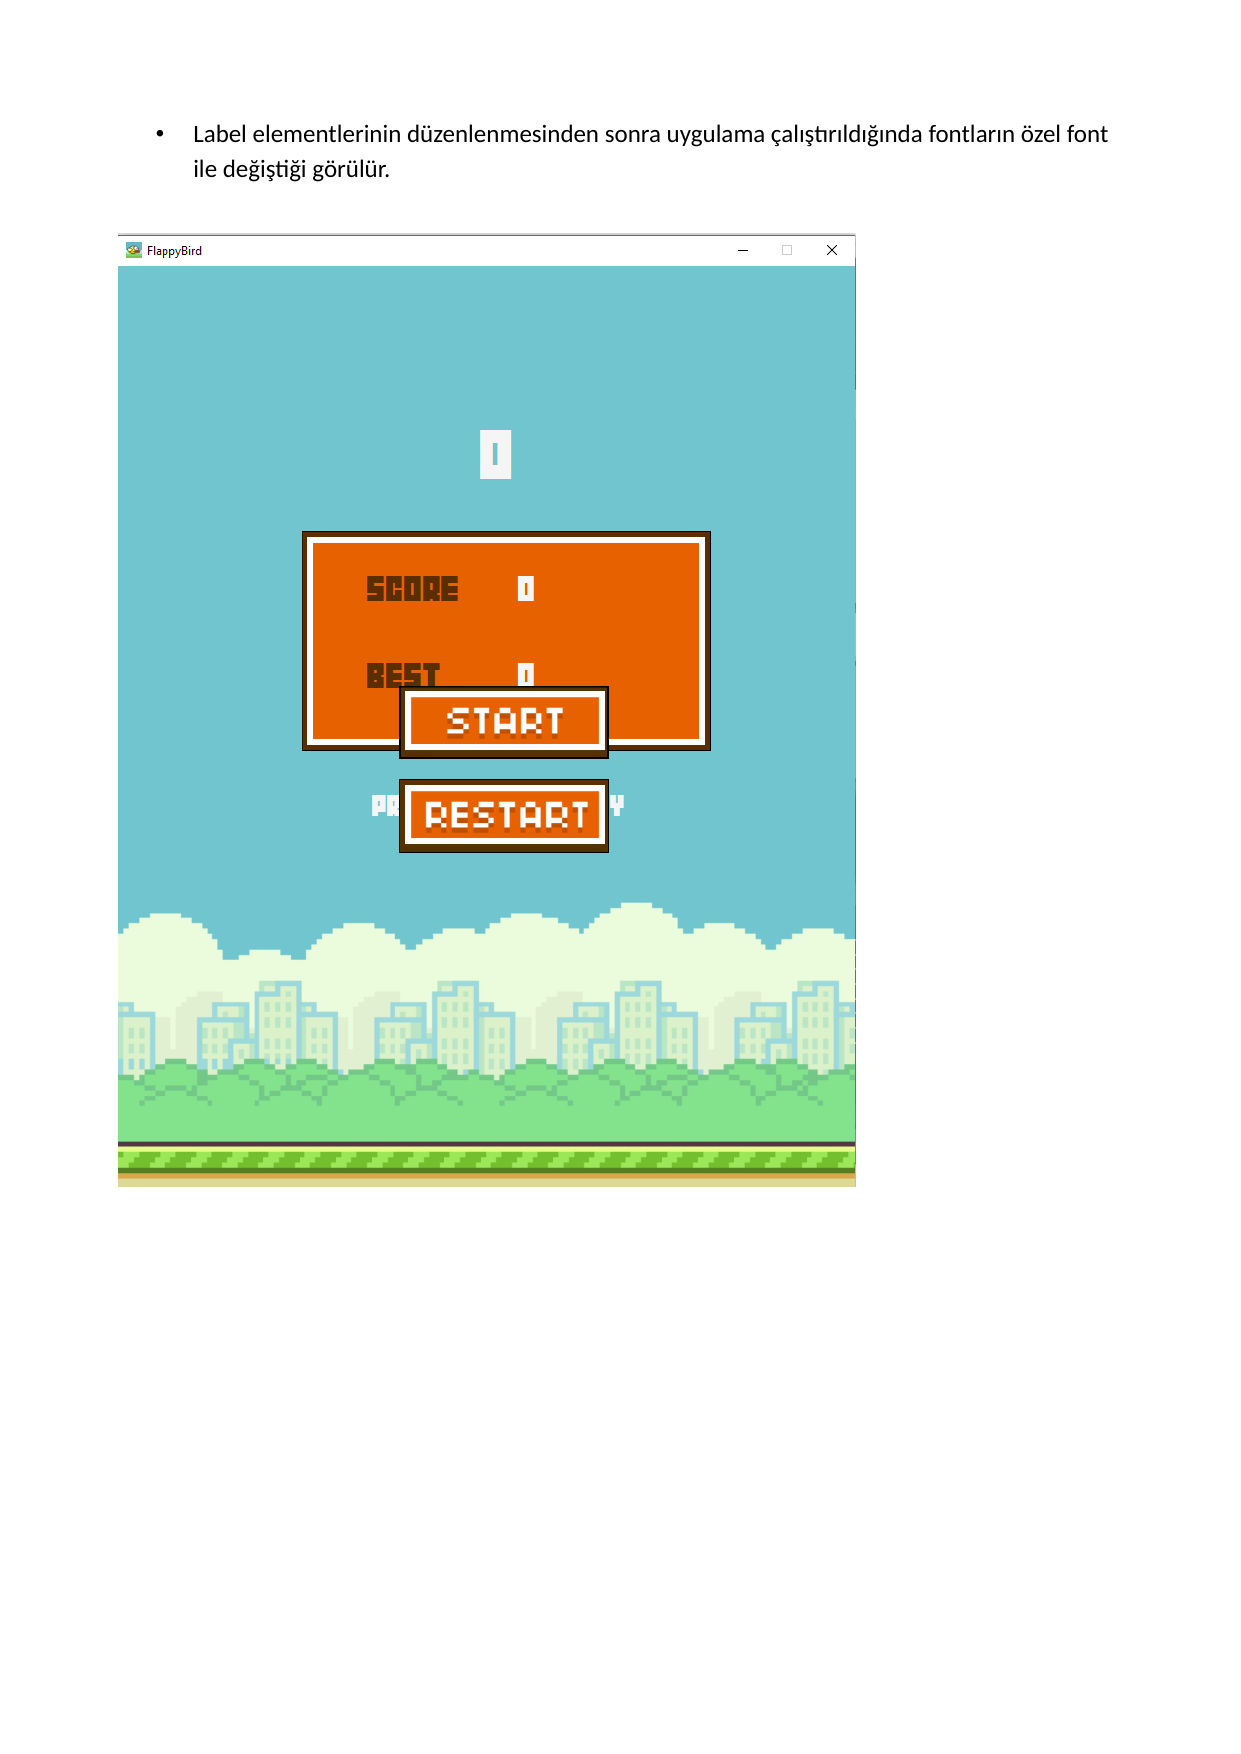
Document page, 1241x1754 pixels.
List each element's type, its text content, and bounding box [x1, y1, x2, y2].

picture [118, 233, 856, 1187]
list Label elementlerinin düzenlenmesinden sonra uygulama çalıştırıldığında fontların özel font ile değiştiği görülür. [156, 118, 1122, 184]
